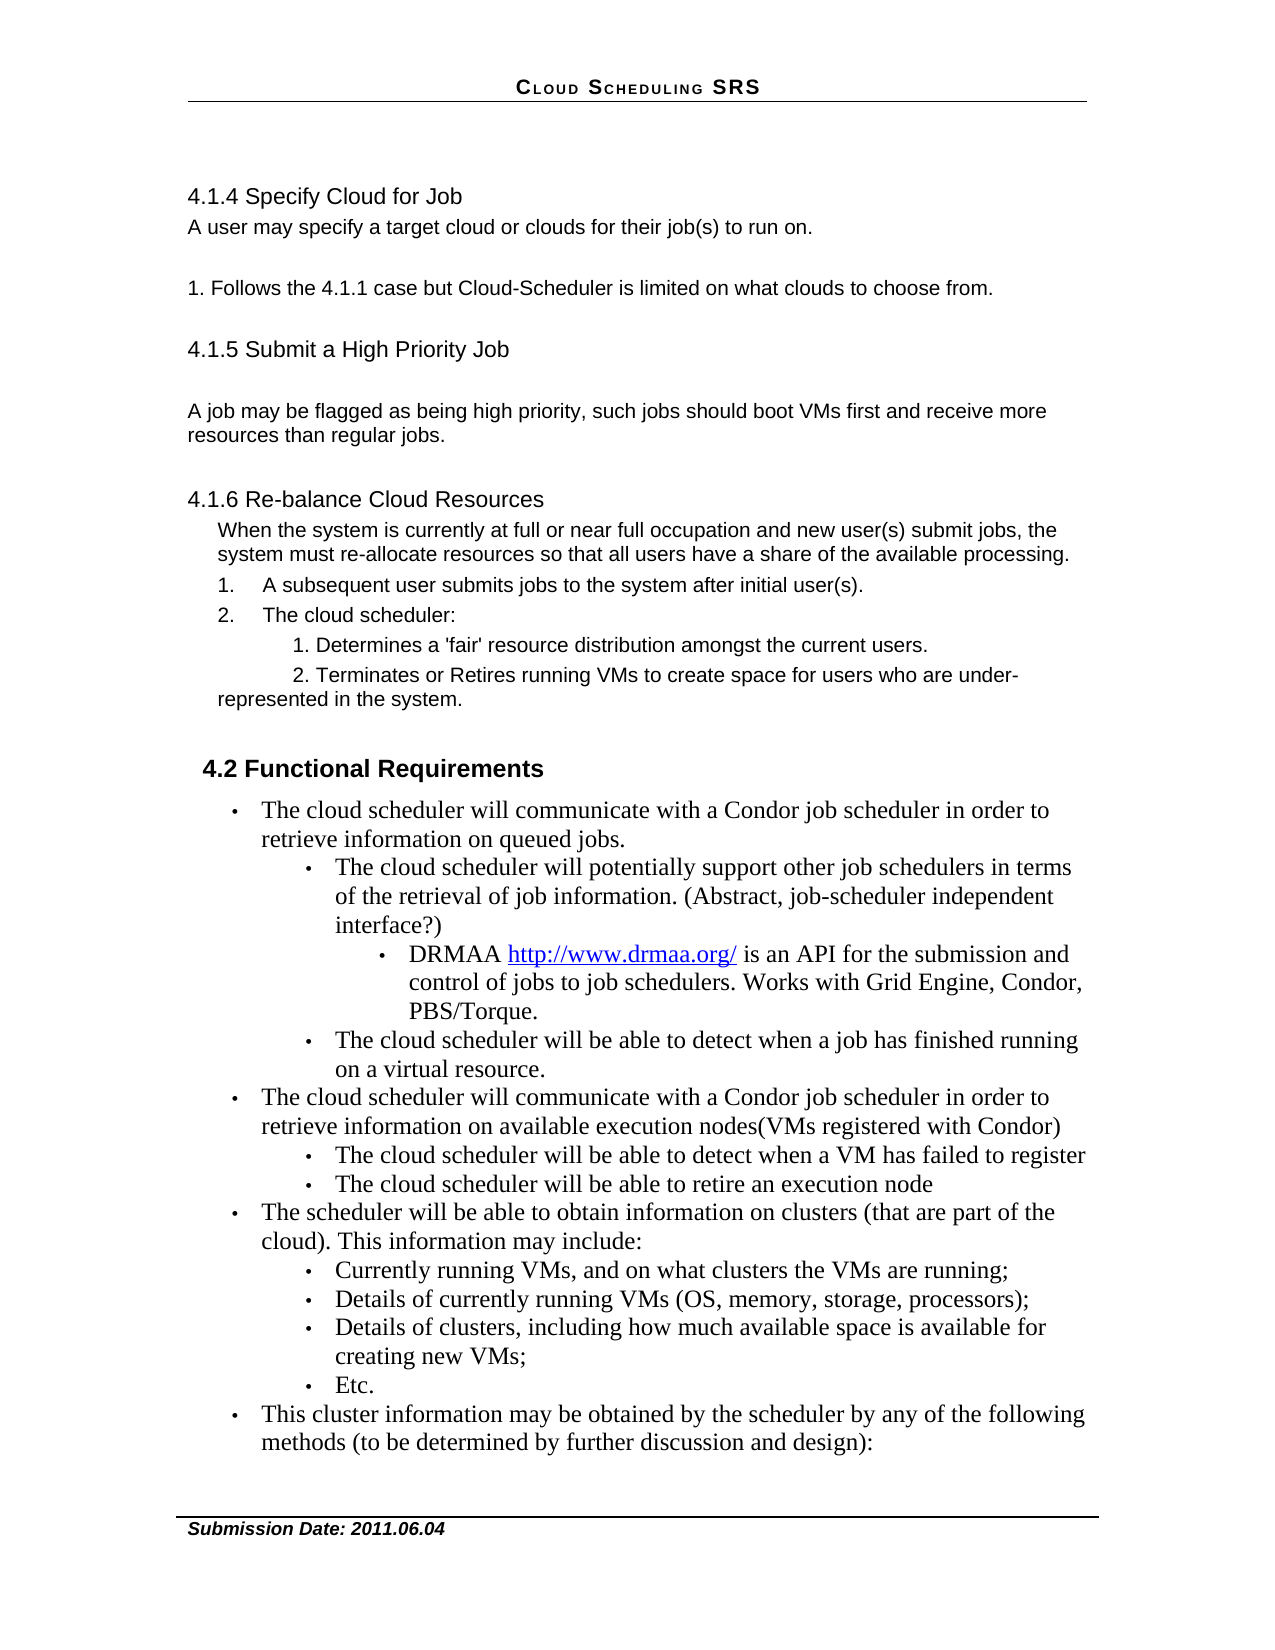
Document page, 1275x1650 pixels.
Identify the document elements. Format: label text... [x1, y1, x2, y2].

list Details of clusters, including how much available space is available for creating new VMs; [305, 1312, 1087, 1370]
list The cloud scheduler will communicate with a Condor job scheduler in order to retrieve information on queued jobs. [232, 795, 1087, 852]
text 4.1.6 Re-balance Cloud Resources [187, 486, 1087, 512]
list The scheduler will be able to obtain information on clusters (that are part of the cloud). This information may include: [232, 1197, 1087, 1255]
subtitle Functional Requirements [202, 754, 1087, 782]
list The cloud scheduler will communicate with a Condor job scheduler in order to retrieve information on available execution nodes(VMs registered with Condor) [232, 1082, 1087, 1140]
list Etc. [305, 1370, 1087, 1399]
list This cluster information may be obtained by the scheduler by any of the following methods (to be determined by further discussion and design): [232, 1399, 1087, 1456]
list A user may specify a target cloud or clouds for their job(s) to run on. [187, 215, 1087, 239]
list The cloud scheduler will be able to detect when a job has finished running on a virtual resource. [305, 1025, 1087, 1082]
text 1. Determines a 'fair' resource distribution amongst the current users. [217, 633, 1087, 657]
list 4.1.4 Specify Cloud for Job [187, 183, 1087, 209]
list Details of currently running VMs (OS, memory, storage, processors); [305, 1284, 1087, 1312]
list A job may be flagged as being high priority, such jobs should boot VMs first and receive more resources than regular jobs. [187, 399, 1087, 447]
list Currently running VMs, and on what clusters the VMs are running; [305, 1255, 1087, 1284]
list The cloud scheduler: [217, 603, 1087, 627]
text When the system is currently at full or near full occupation and new user(s) submit jobs, the system must re-allocate resources so that all users have a share of the available processing. [217, 518, 1087, 566]
list The cloud scheduler will potentially support other job schedulers in terms of the retrieval of job information. (Abstract, job-scheduler independent interface?) [305, 852, 1087, 939]
list 1. Follows the 4.1.1 case but Cloud-Scheduler is limited on what clouds to choose from. [187, 276, 1087, 299]
list A subsequent user submits jobs to the system after initial user(s). [217, 572, 1087, 596]
list The cloud scheduler will be able to retire an execution node [305, 1169, 1087, 1197]
list 4.1.5 Submit a High Priority Job [187, 336, 1087, 362]
list DRMAA http://www.drmaa.org/ is an API for the submission and control of jobs to job schedulers. Works with Grid Engine, Condor, PBS/Torque. [379, 939, 1087, 1025]
list The cloud scheduler will be able to detect when a VM has failed to register [305, 1140, 1087, 1169]
text 2. Terminates or Retires running VMs to create space for users who are under-represented in the system. [217, 663, 1087, 711]
